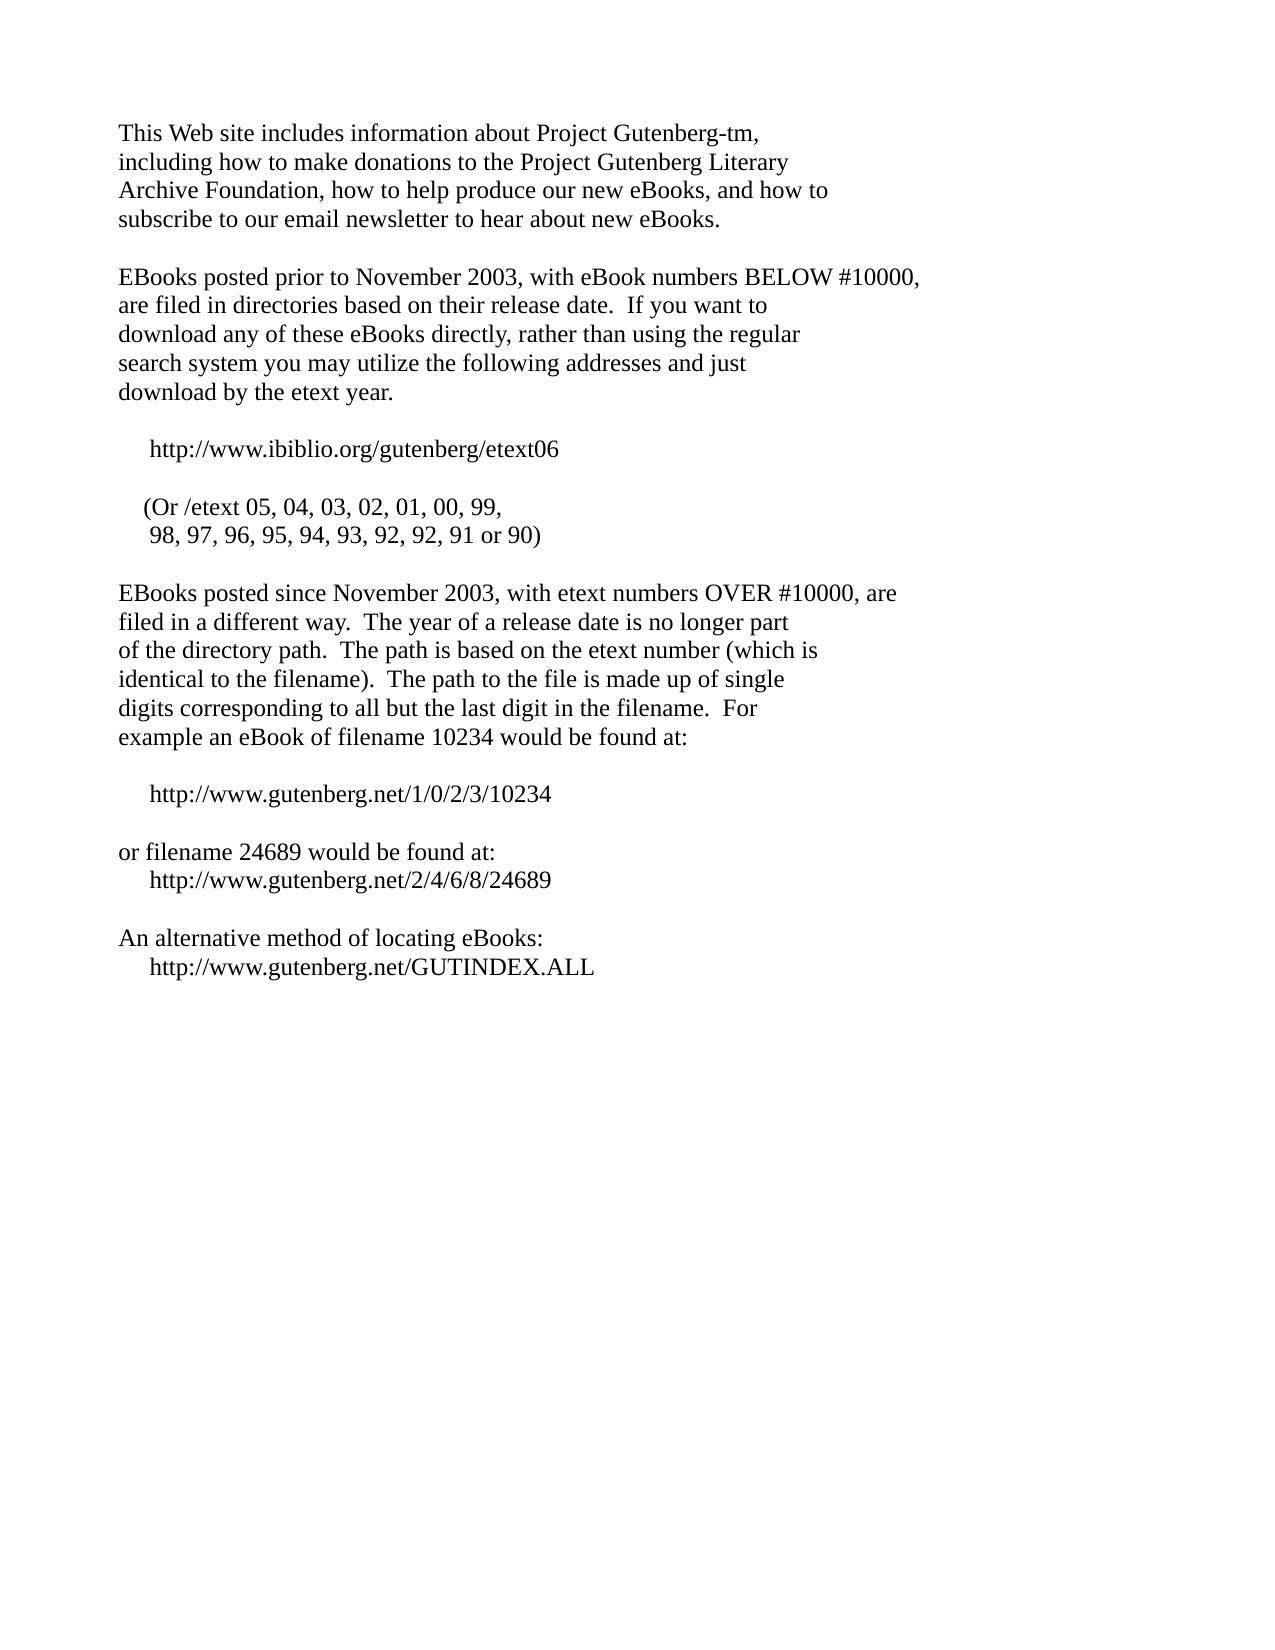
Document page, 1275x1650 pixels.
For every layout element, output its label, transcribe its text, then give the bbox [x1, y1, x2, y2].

text Archive Foundation, how to help produce our new eBooks, and how to [118, 176, 1157, 204]
text http://www.ibiblio.org/gutenberg/etext06 [118, 434, 1157, 463]
text filed in a different way. The year of a release date is no longer part [118, 607, 1157, 636]
text http://www.gutenberg.net/GUTINDEX.ALL [118, 952, 1157, 981]
text or filename 24689 would be found at: [118, 837, 1157, 866]
text subscribe to our email newsletter to hear about new eBooks. [118, 204, 1157, 233]
text EBooks posted since November 2003, with etext numbers OVER #10000, are [118, 578, 1157, 607]
text example an eBook of filename 10234 would be found at: [118, 722, 1157, 751]
text 98, 97, 96, 95, 94, 93, 92, 92, 91 or 90) [118, 521, 1157, 549]
text http://www.gutenberg.net/2/4/6/8/24689 [118, 866, 1157, 894]
text EBooks posted prior to November 2003, with eBook numbers BELOW #10000, [118, 262, 1157, 291]
text (Or /etext 05, 04, 03, 02, 01, 00, 99, [118, 492, 1157, 521]
text digits corresponding to all but the last digit in the filename. For [118, 693, 1157, 722]
text An alternative method of locating eBooks: [118, 923, 1157, 952]
text including how to make donations to the Project Gutenberg Literary [118, 147, 1157, 176]
text search system you may utilize the following addresses and just [118, 348, 1157, 377]
text download by the etext year. [118, 377, 1157, 406]
text This Web site includes information about Project Gutenberg-tm, [118, 118, 1157, 147]
text http://www.gutenberg.net/1/0/2/3/10234 [118, 779, 1157, 808]
text are filed in directories based on their release date. If you want to [118, 291, 1157, 319]
text of the directory path. The path is based on the etext number (which is [118, 636, 1157, 664]
text identical to the filename). The path to the file is made up of single [118, 664, 1157, 693]
text download any of these eBooks directly, rather than using the regular [118, 319, 1157, 348]
